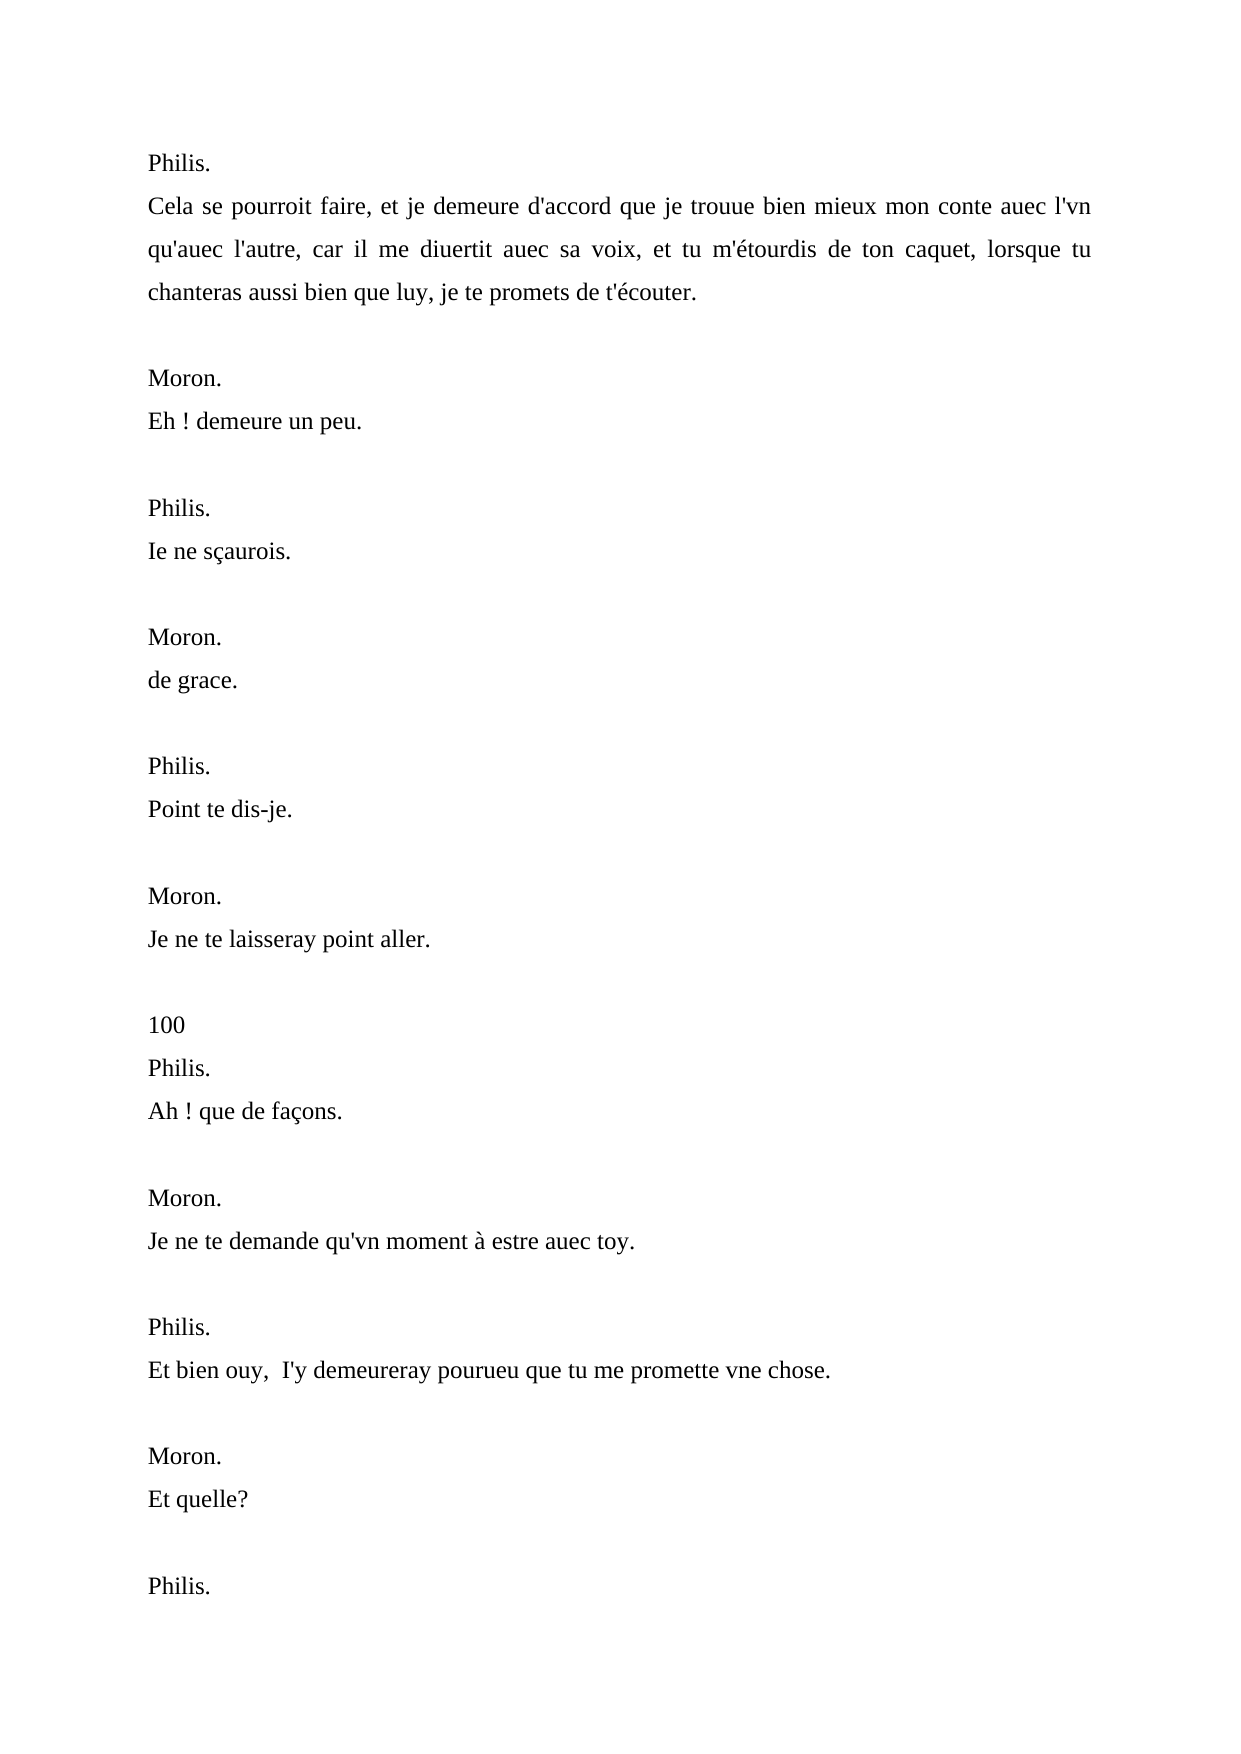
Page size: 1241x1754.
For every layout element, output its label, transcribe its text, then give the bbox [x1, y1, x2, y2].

text Philis. [148, 1571, 1093, 1599]
text Eh ! demeure un peu. [148, 406, 1093, 435]
text Philis. [148, 1312, 1093, 1341]
text Moron. [148, 881, 1093, 909]
text Je ne te laisseray point aller. [148, 924, 1093, 953]
text Moron. [148, 363, 1093, 392]
text Et bien ouy, I'y demeureray pourueu que tu me promette vne chose. [148, 1355, 1093, 1384]
text Je ne te demande qu'vn moment à estre auec toy. [148, 1226, 1093, 1254]
text de grace. [148, 665, 1093, 694]
text 100 [148, 1010, 1093, 1039]
text Moron. [148, 622, 1093, 651]
text Point te dis-je. [148, 794, 1093, 823]
text Ah ! que de façons. [148, 1096, 1093, 1125]
text Ie ne sçaurois. [148, 536, 1093, 564]
text Moron. [148, 1183, 1093, 1211]
text Philis. [148, 1053, 1093, 1082]
text Philis. [148, 751, 1093, 780]
text Cela se pourroit faire, et je demeure d'accord que je trouue bien mieux mon conte auec l'vn qu'auec l'autre, car il me diuertit auec sa voix, et tu m'étourdis de ton caquet, lorsque tu chanteras aussi bien que luy, je te promets de t'écouter. [148, 191, 1093, 306]
text Philis. [148, 493, 1093, 521]
text Philis. [148, 148, 1093, 176]
text Moron. [148, 1441, 1093, 1470]
text Et quelle? [148, 1484, 1093, 1513]
